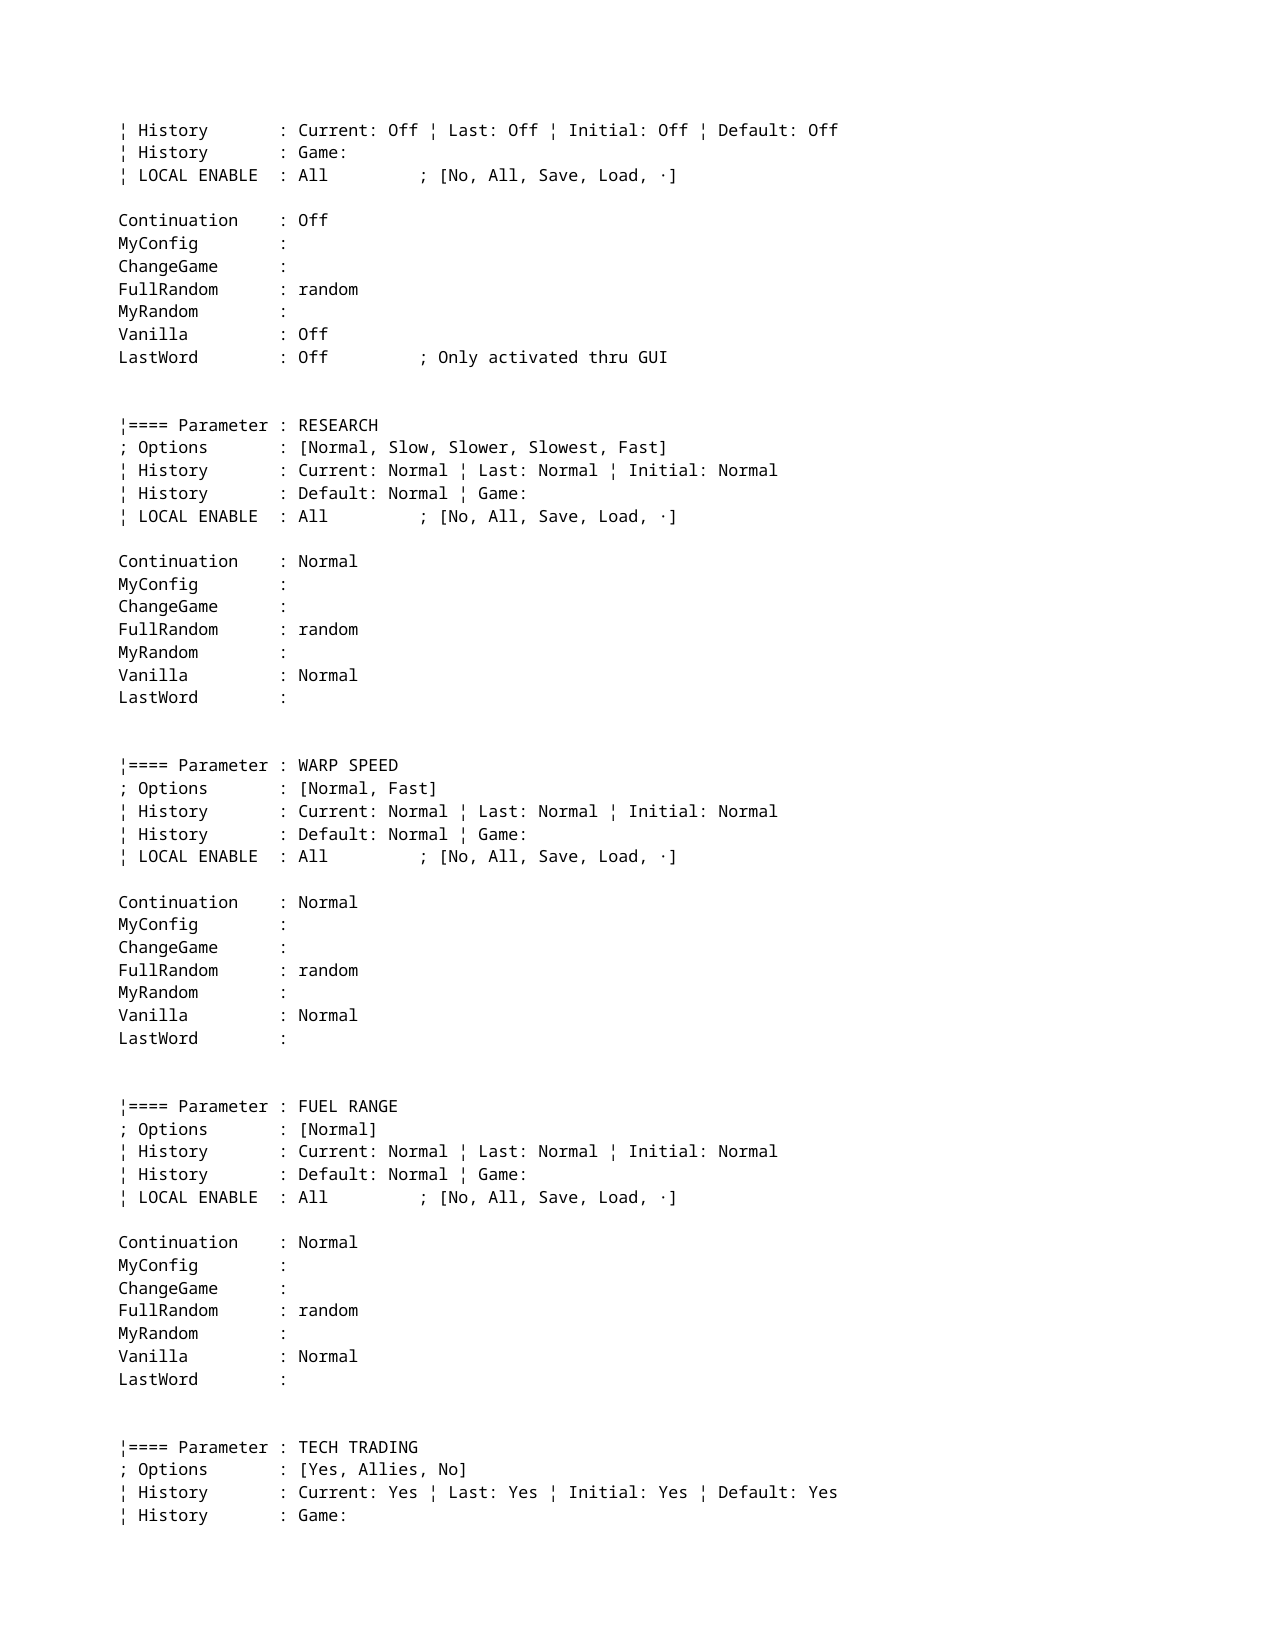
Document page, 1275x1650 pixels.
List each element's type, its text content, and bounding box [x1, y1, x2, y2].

text ChangeGame : [118, 595, 1157, 618]
text ¦ LOCAL ENABLE : All ; [No, All, Save, Load, ·] [118, 845, 1157, 867]
text ¦ History : Current: Normal ¦ Last: Normal ¦ Initial: Normal [118, 799, 1157, 822]
text MyConfig : [118, 1253, 1157, 1276]
text Vanilla : Normal [118, 1344, 1157, 1367]
text LastWord : [118, 686, 1157, 708]
text Vanilla : Off [118, 322, 1157, 345]
text ¦ LOCAL ENABLE : All ; [No, All, Save, Load, ·] [118, 1185, 1157, 1208]
text ; Options : [Normal] [118, 1117, 1157, 1140]
text FullRandom : random [118, 277, 1157, 300]
text FullRandom : random [118, 1299, 1157, 1322]
text ¦ History : Current: Off ¦ Last: Off ¦ Initial: Off ¦ Default: Off [118, 118, 1157, 141]
text Vanilla : Normal [118, 663, 1157, 686]
text MyRandom : [118, 300, 1157, 322]
text Continuation : Normal [118, 549, 1157, 572]
text Vanilla : Normal [118, 1004, 1157, 1026]
text ¦==== Parameter : TECH TRADING [118, 1435, 1157, 1458]
text LastWord : [118, 1026, 1157, 1049]
text ¦==== Parameter : WARP SPEED [118, 754, 1157, 777]
text ¦ History : Default: Normal ¦ Game: [118, 481, 1157, 504]
text LastWord : [118, 1367, 1157, 1390]
text ¦ History : Current: Normal ¦ Last: Normal ¦ Initial: Normal [118, 1140, 1157, 1163]
text MyConfig : [118, 232, 1157, 254]
text MyRandom : [118, 981, 1157, 1004]
text ; Options : [Normal, Fast] [118, 777, 1157, 799]
text Continuation : Normal [118, 890, 1157, 913]
text ¦ History : Default: Normal ¦ Game: [118, 1163, 1157, 1185]
text Continuation : Normal [118, 1231, 1157, 1253]
text ¦ History : Game: [118, 1503, 1157, 1526]
text MyRandom : [118, 640, 1157, 663]
text MyConfig : [118, 913, 1157, 936]
text Continuation : Off [118, 209, 1157, 232]
text FullRandom : random [118, 618, 1157, 640]
text ¦==== Parameter : RESEARCH [118, 413, 1157, 436]
text ¦==== Parameter : FUEL RANGE [118, 1094, 1157, 1117]
text ; Options : [Normal, Slow, Slower, Slowest, Fast] [118, 436, 1157, 459]
text ¦ LOCAL ENABLE : All ; [No, All, Save, Load, ·] [118, 163, 1157, 186]
text ¦ LOCAL ENABLE : All ; [No, All, Save, Load, ·] [118, 504, 1157, 527]
text ¦ History : Default: Normal ¦ Game: [118, 822, 1157, 845]
text FullRandom : random [118, 958, 1157, 981]
text ¦ History : Current: Yes ¦ Last: Yes ¦ Initial: Yes ¦ Default: Yes [118, 1481, 1157, 1503]
text LastWord : Off ; Only activated thru GUI [118, 345, 1157, 368]
text ; Options : [Yes, Allies, No] [118, 1458, 1157, 1481]
text ¦ History : Game: [118, 141, 1157, 163]
text ChangeGame : [118, 254, 1157, 277]
text MyConfig : [118, 572, 1157, 595]
text ¦ History : Current: Normal ¦ Last: Normal ¦ Initial: Normal [118, 459, 1157, 481]
text MyRandom : [118, 1322, 1157, 1344]
text ChangeGame : [118, 936, 1157, 958]
text ChangeGame : [118, 1276, 1157, 1299]
